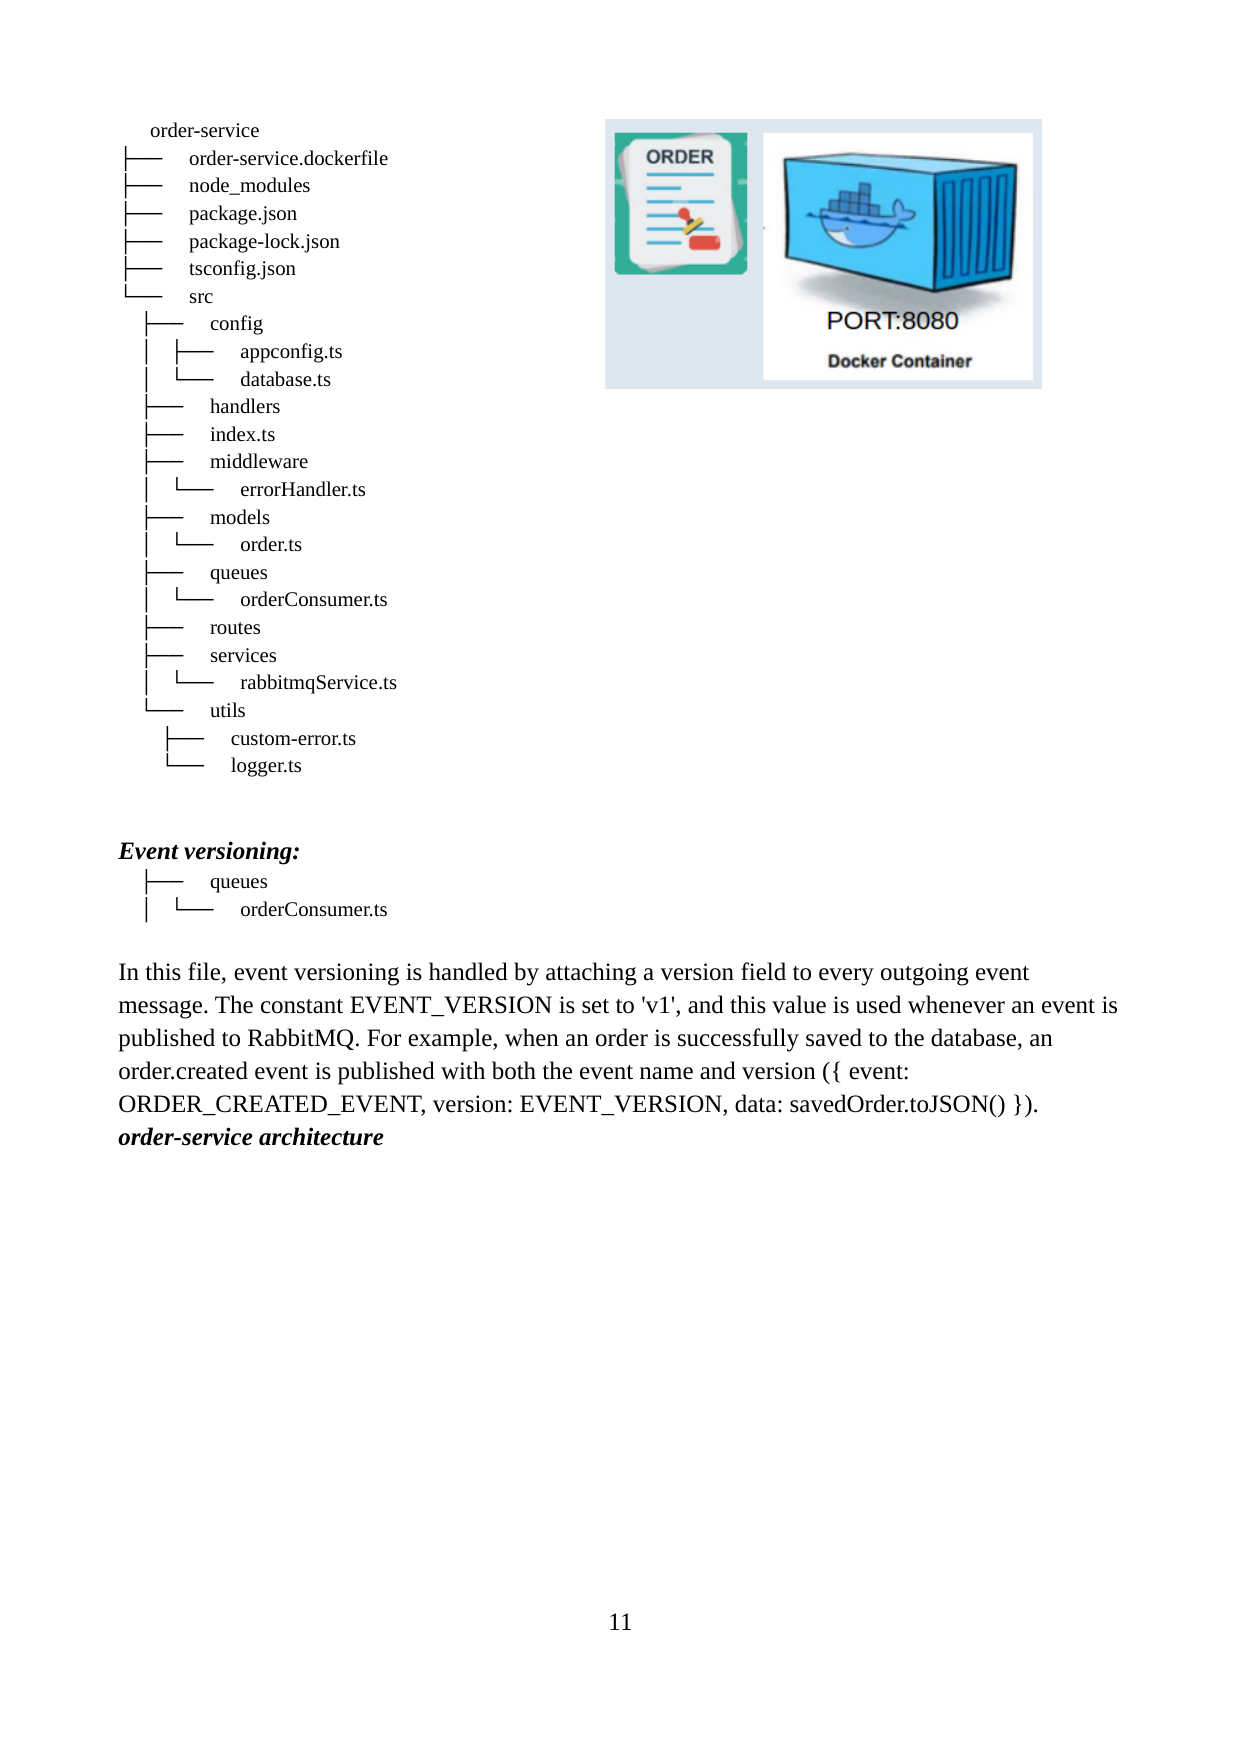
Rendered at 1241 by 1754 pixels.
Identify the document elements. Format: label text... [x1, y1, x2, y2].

text │ └── 📄 order.ts [118, 532, 146, 556]
text ├── 📁 handlers [147, 394, 1122, 418]
text │ ├── 📄 appconfig.ts [177, 339, 605, 363]
text ├── 📁 middleware [147, 449, 1122, 473]
text ├── 📁 config [118, 311, 146, 335]
text ├── 📁 handlers [118, 394, 146, 418]
text │ └── 📄 database.ts [118, 367, 146, 391]
text ├── 📄 tsconfig.json [1043, 256, 1122, 280]
text │ └── 📄 rabbitmqService.ts [147, 670, 1122, 694]
text ├── 📁 config [147, 311, 605, 335]
text └── 📄 logger.ts [118, 753, 1122, 777]
picture [605, 119, 1043, 389]
text │ └── 📄 orderConsumer.ts [118, 587, 146, 611]
text In this file, event versioning is handled by attaching a version field to every outgoing event message. The constant EVENT_VERSION is set to 'v1', and this value is used whenever an event is published to RabbitMQ. For example, when an order is successfully saved to the database, an order.created event is published with both the event name and version ({ event: ORDER_CREATED_EVENT, version: EVENT_VERSION, data: savedOrder.toJSON() }). [118, 957, 1122, 1118]
text ├── 📄 tsconfig.json [126, 256, 605, 280]
text ├── 📄 order-service.dockerfile [1043, 146, 1122, 170]
text │ └── 📄 orderConsumer.ts [118, 896, 1122, 921]
text ├── 📁 queues [147, 869, 1122, 893]
text ├── 📁 middleware [118, 449, 146, 473]
text ├── 📄 package-lock.json [118, 228, 605, 253]
text │ └── 📄 errorHandler.ts [147, 477, 1122, 501]
text ├── 📁 services [147, 643, 1122, 667]
text ├── 📄 custom-error.ts [118, 725, 1122, 749]
text [1043, 228, 1122, 253]
text ├── 📁 queues [147, 560, 1122, 584]
text ├── 📄 index.ts [118, 422, 146, 446]
text │ └── 📄 rabbitmqService.ts [118, 670, 146, 694]
text ├── 📁 routes [147, 615, 1122, 639]
text ├── 📁 queues [118, 560, 146, 584]
text order-service architecture [118, 1122, 1122, 1151]
text ├── 📁 node_modules [1043, 173, 1122, 197]
text │ └── 📄 database.ts [147, 367, 1122, 391]
text ├── 📁 services [118, 643, 146, 667]
text ├── 📁 config [1043, 311, 1122, 335]
text ├── 📁 node_modules [126, 173, 605, 197]
text ├── 📁 queues [118, 869, 146, 893]
text │ ├── 📄 appconfig.ts [118, 339, 146, 363]
text ├── 📄 package.json [126, 201, 605, 225]
text ├── 📁 models [118, 504, 1122, 529]
text ├── 📄 package.json [1043, 201, 1122, 225]
text [1043, 284, 1122, 308]
text │ └── 📄 orderConsumer.ts [147, 587, 1122, 611]
text Event versioning: [118, 836, 1122, 864]
text 📁 order-service [118, 118, 1122, 142]
text ├── 📄 index.ts [147, 422, 1122, 446]
text └── 📁 utils [118, 698, 1122, 722]
text │ ├── 📄 appconfig.ts [147, 339, 176, 363]
text │ └── 📄 errorHandler.ts [118, 477, 146, 501]
text └── 📁 src [118, 284, 605, 308]
text │ └── 📄 order.ts [147, 532, 1122, 556]
text ├── 📄 order-service.dockerfile [126, 146, 605, 170]
text │ ├── 📄 appconfig.ts [1043, 339, 1122, 363]
text ├── 📁 routes [118, 615, 146, 639]
